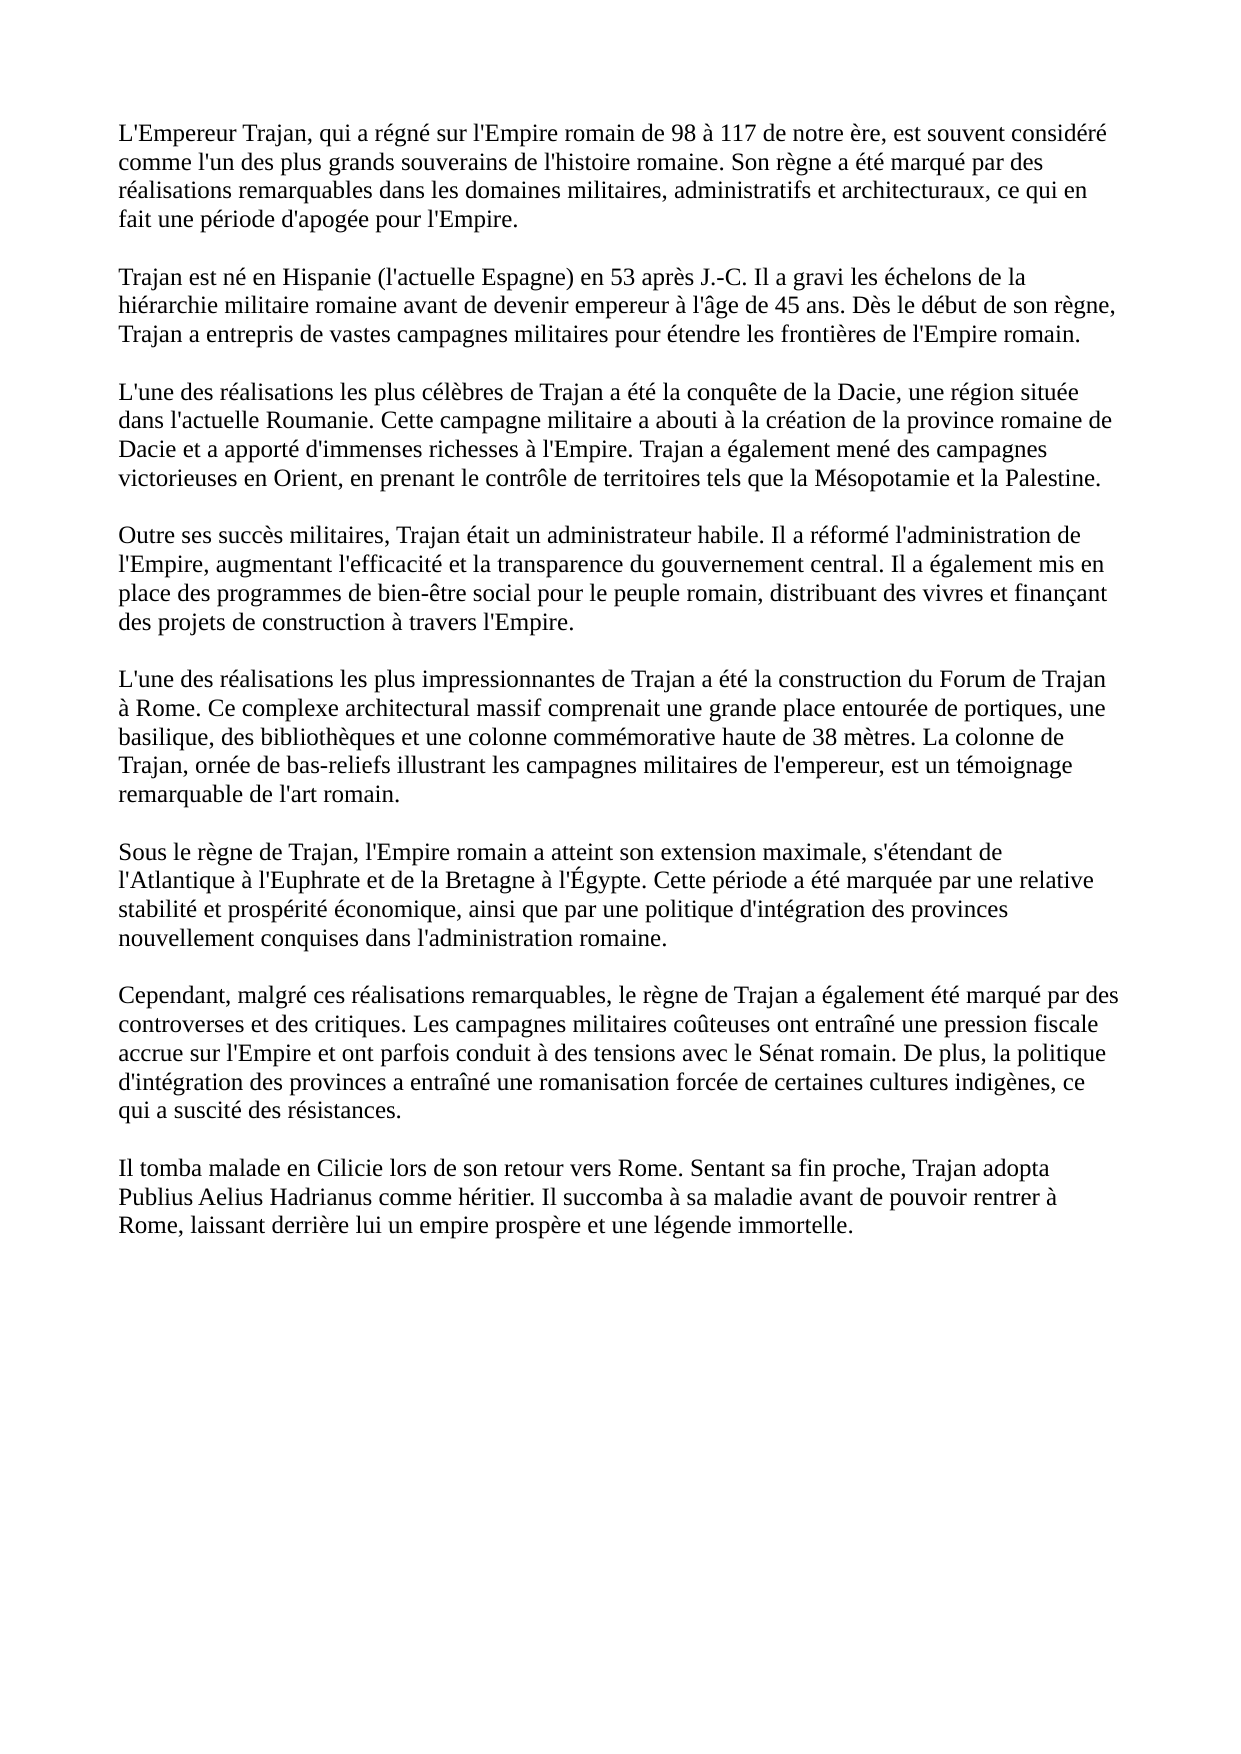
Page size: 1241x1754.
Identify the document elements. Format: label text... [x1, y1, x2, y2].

text Cependant, malgré ces réalisations remarquables, le règne de Trajan a également été marqué par des controverses et des critiques. Les campagnes militaires coûteuses ont entraîné une pression fiscale accrue sur l'Empire et ont parfois conduit à des tensions avec le Sénat romain. De plus, la politique d'intégration des provinces a entraîné une romanisation forcée de certaines cultures indigènes, ce qui a suscité des résistances. [118, 981, 1122, 1124]
text Outre ses succès militaires, Trajan était un administrateur habile. Il a réformé l'administration de l'Empire, augmentant l'efficacité et la transparence du gouvernement central. Il a également mis en place des programmes de bien-être social pour le peuple romain, distribuant des vivres et finançant des projets de construction à travers l'Empire. [118, 521, 1122, 636]
text Sous le règne de Trajan, l'Empire romain a atteint son extension maximale, s'étendant de l'Atlantique à l'Euphrate et de la Bretagne à l'Égypte. Cette période a été marquée par une relative stabilité et prospérité économique, ainsi que par une politique d'intégration des provinces nouvellement conquises dans l'administration romaine. [118, 837, 1122, 952]
text L'une des réalisations les plus impressionnantes de Trajan a été la construction du Forum de Trajan à Rome. Ce complexe architectural massif comprenait une grande place entourée de portiques, une basilique, des bibliothèques et une colonne commémorative haute de 38 mètres. La colonne de Trajan, ornée de bas-reliefs illustrant les campagnes militaires de l'empereur, est un témoignage remarquable de l'art romain. [118, 664, 1122, 808]
text Trajan est né en Hispanie (l'actuelle Espagne) en 53 après J.-C. Il a gravi les échelons de la hiérarchie militaire romaine avant de devenir empereur à l'âge de 45 ans. Dès le début de son règne, Trajan a entrepris de vastes campagnes militaires pour étendre les frontières de l'Empire romain. [118, 262, 1122, 348]
text Il tomba malade en Cilicie lors de son retour vers Rome. Sentant sa fin proche, Trajan adopta Publius Aelius Hadrianus comme héritier. Il succomba à sa maladie avant de pouvoir rentrer à Rome, laissant derrière lui un empire prospère et une légende immortelle. [118, 1153, 1122, 1239]
text L'une des réalisations les plus célèbres de Trajan a été la conquête de la Dacie, une région située dans l'actuelle Roumanie. Cette campagne militaire a abouti à la création de la province romaine de Dacie et a apporté d'immenses richesses à l'Empire. Trajan a également mené des campagnes victorieuses en Orient, en prenant le contrôle de territoires tels que la Mésopotamie et la Palestine. [118, 377, 1122, 492]
text L'Empereur Trajan, qui a régné sur l'Empire romain de 98 à 117 de notre ère, est souvent considéré comme l'un des plus grands souverains de l'histoire romaine. Son règne a été marqué par des réalisations remarquables dans les domaines militaires, administratifs et architecturaux, ce qui en fait une période d'apogée pour l'Empire. [118, 118, 1122, 233]
